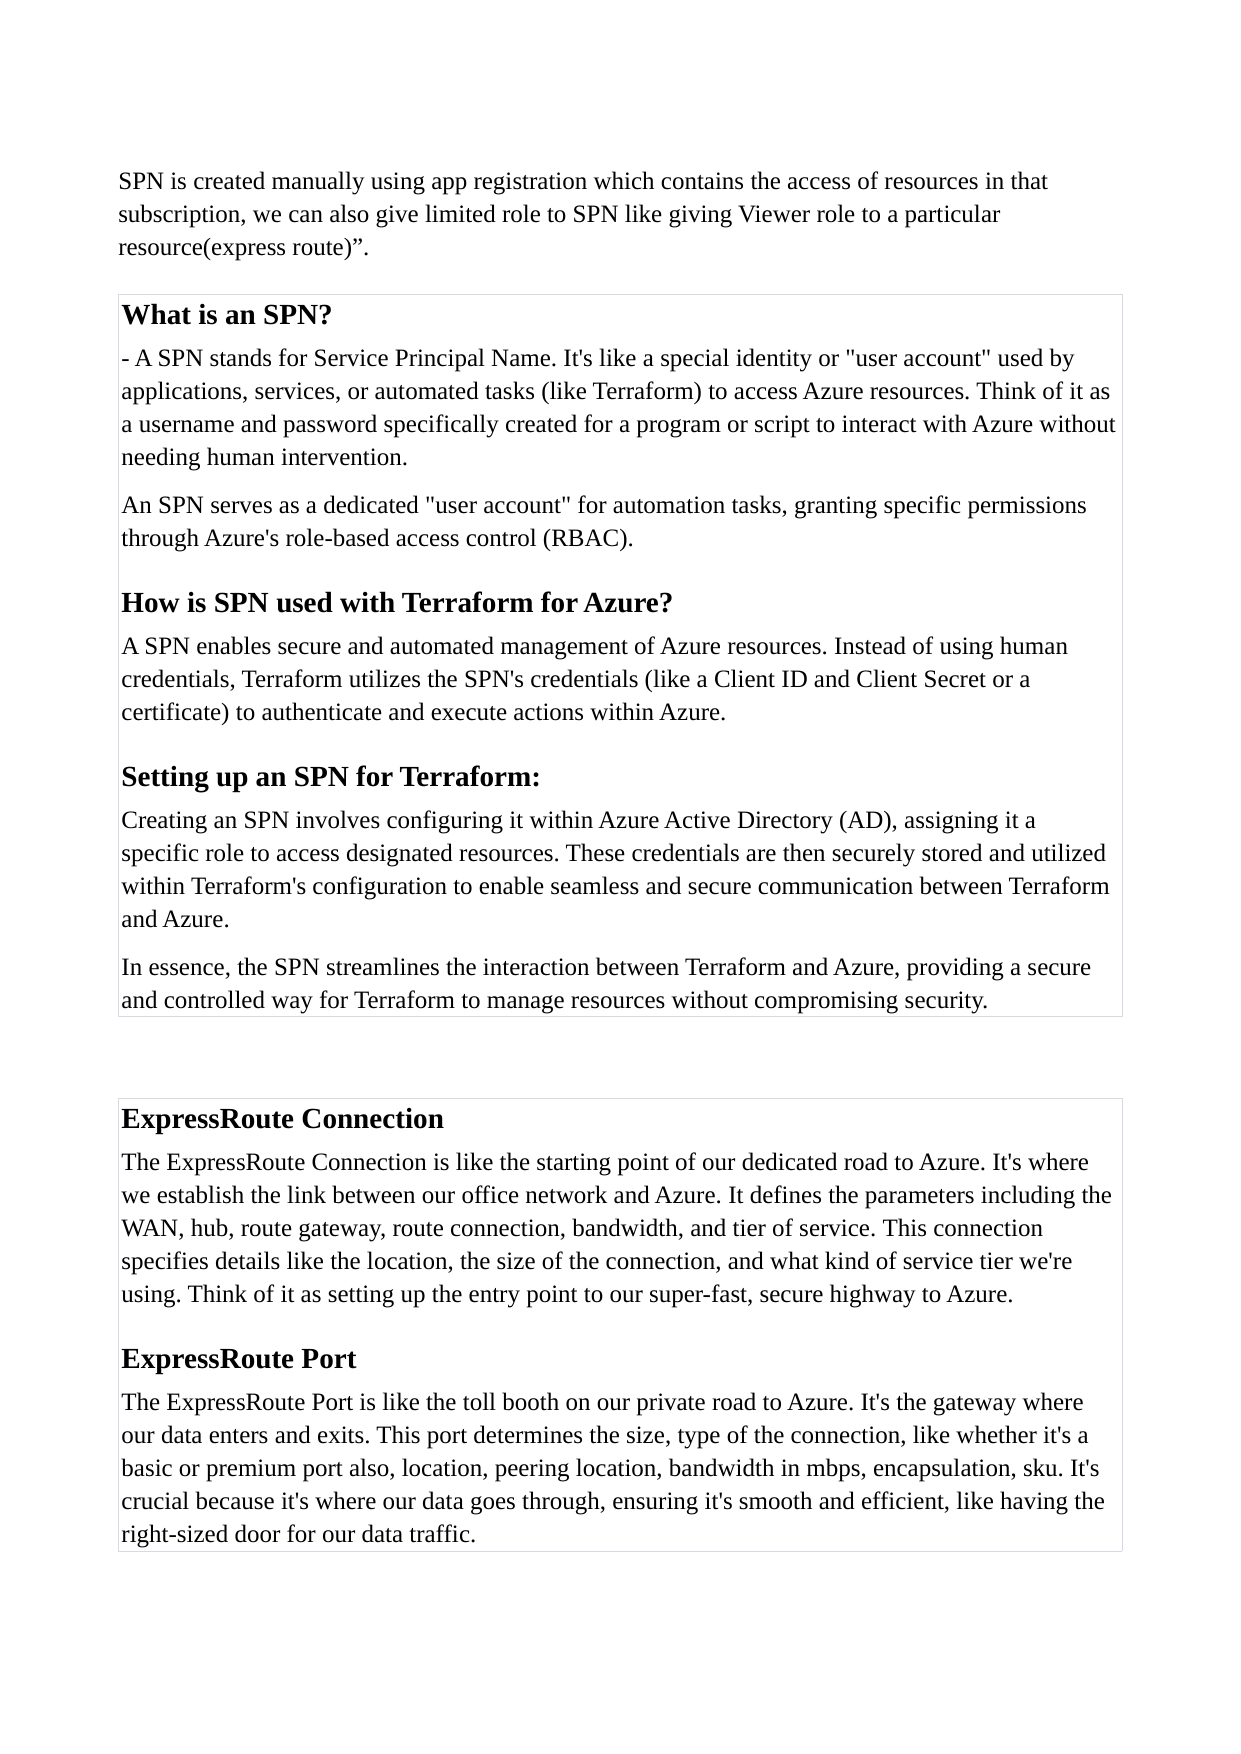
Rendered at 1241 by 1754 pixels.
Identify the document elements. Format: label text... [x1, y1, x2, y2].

subtitle Setting up an SPN for Terraform: [119, 756, 1122, 793]
text The ExpressRoute Connection is like the starting point of our dedicated road to Azure. It's where we establish the link between our office network and Azure. It defines the parameters including the WAN, hub, route gateway, route connection, bandwidth, and tier of service. This connection specifies details like the location, the size of the connection, and what kind of service tier we're using. Think of it as setting up the entry point to our super-fast, secure highway to Azure. [119, 1144, 1122, 1308]
text The ExpressRoute Port is like the toll booth on our private road to Azure. It's the gateway where our data enters and exits. This port determines the size, type of the connection, like whether it's a basic or premium port also, location, peering location, bandwidth in mbps, encapsulation, sku. It's crucial because it's where our data goes through, ensuring it's smooth and efficient, like having the right-sized door for our data traffic. [119, 1384, 1122, 1551]
subtitle How is SPN used with Terraform for Azure? [119, 582, 1122, 618]
subtitle ExpressRoute Connection [119, 1099, 1122, 1134]
text A SPN enables secure and automated management of Azure resources. Instead of using human credentials, Terraform utilizes the SPN's credentials (like a Client ID and Client Secret or a certificate) to authenticate and execute actions within Azure. [119, 628, 1122, 726]
text In essence, the SPN streamlines the interaction between Terraform and Azure, providing a secure and controlled way for Terraform to manage resources without compromising security. [119, 949, 1122, 1016]
text Creating an SPN involves configuring it within Azure Active Directory (AD), assigning it a specific role to access designated resources. These credentials are then securely stored and utilized within Terraform's configuration to enable seamless and secure communication between Terraform and Azure. [119, 802, 1122, 933]
subtitle What is an SPN? [119, 295, 1122, 331]
text An SPN serves as a dedicated "user account" for automation tasks, granting specific permissions through Azure's role-based access control (RBAC). [119, 487, 1122, 551]
subtitle ExpressRoute Port [119, 1338, 1122, 1374]
text - A SPN stands for Service Principal Name. It's like a special identity or "user account" used by applications, services, or automated tasks (like Terraform) to access Azure resources. Think of it as a username and password specifically created for a program or script to interact with Azure without needing human intervention. [119, 340, 1122, 471]
text SPN is created manually using app registration which contains the access of resources in that subscription, we can also give limited role to SPN like giving Viewer role to a particular resource(express route)”. [118, 166, 1122, 261]
